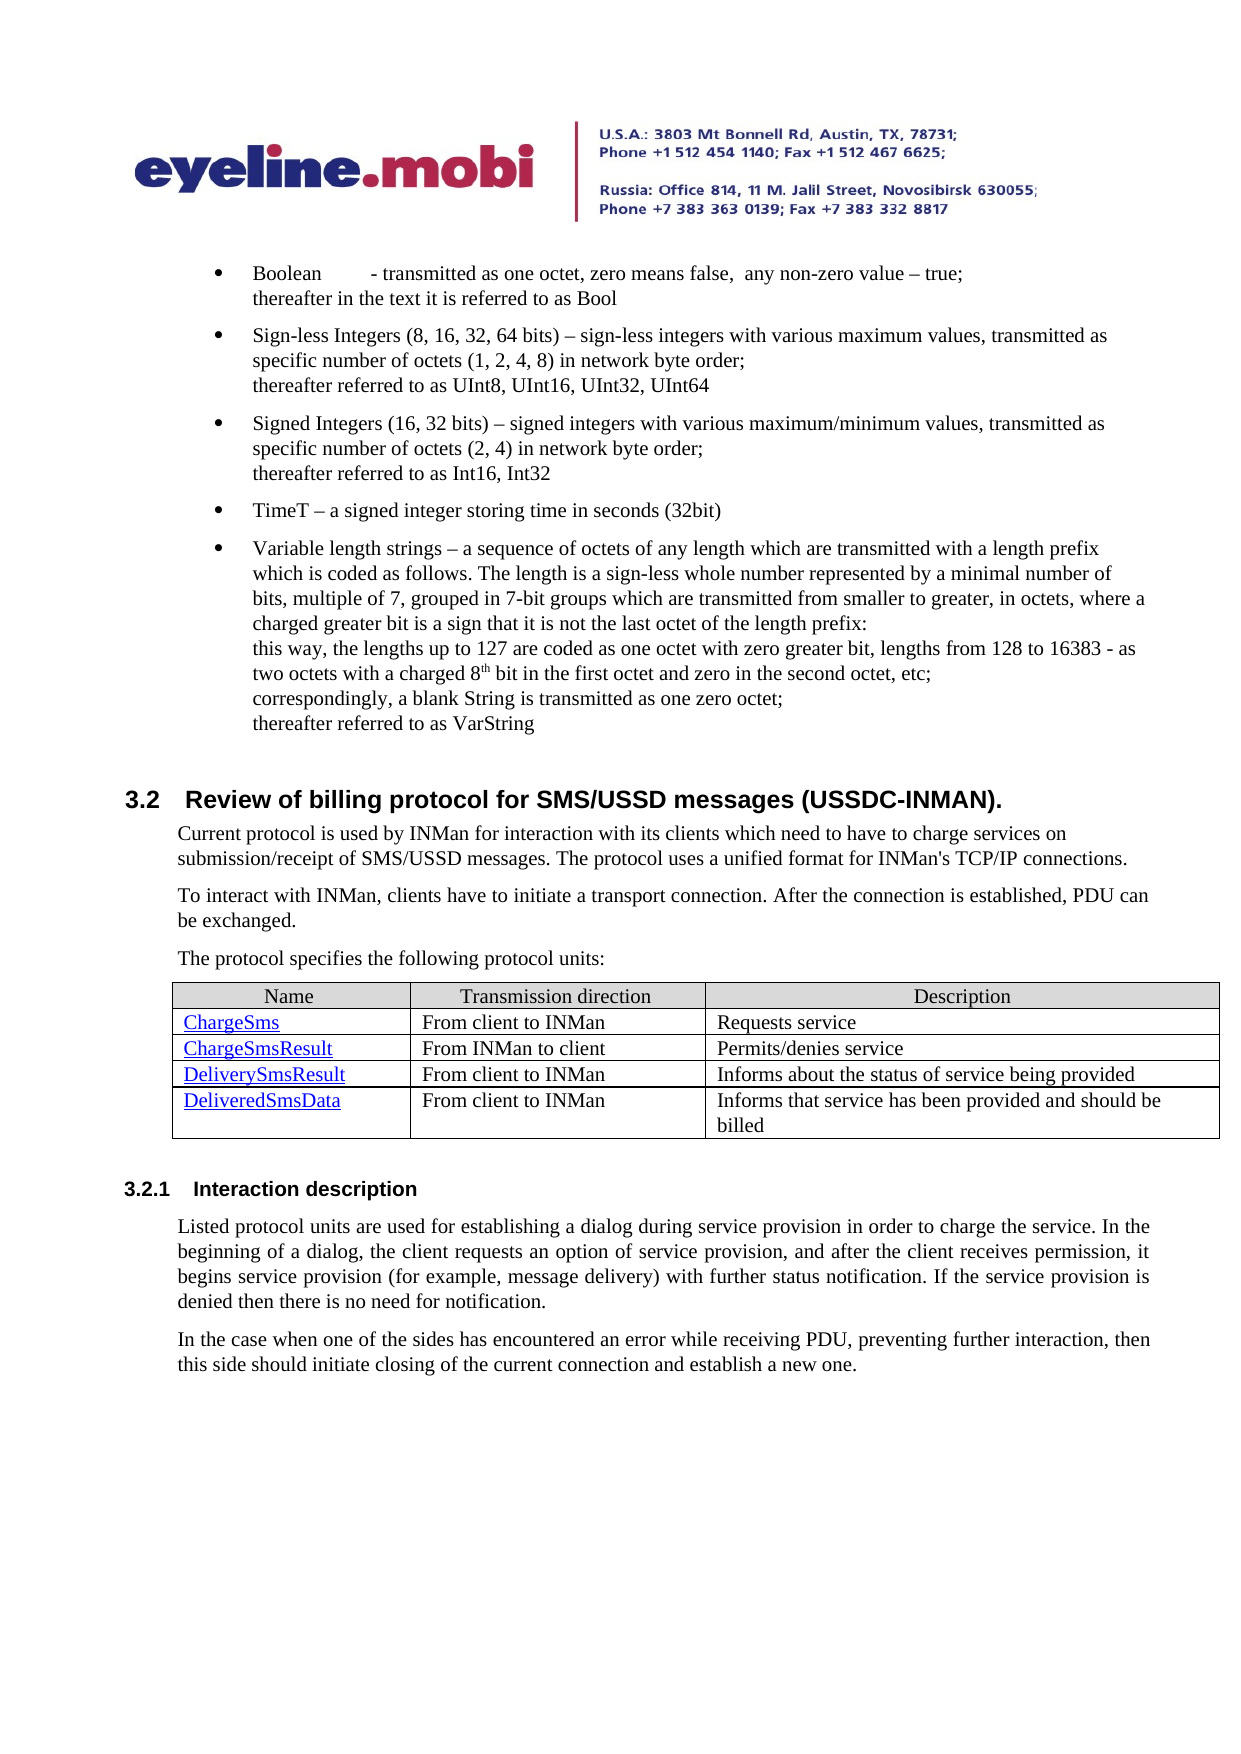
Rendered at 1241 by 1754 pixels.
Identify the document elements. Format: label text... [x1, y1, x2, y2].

list TimeT – a signed integer storing time in seconds (32bit) [215, 497, 1151, 522]
table_header Name [173, 983, 410, 1008]
table_cell ChargeSmsResult [173, 1035, 410, 1060]
text Current protocol is used by INMan for interaction with its clients which need to have to charge services on submission/receipt of SMS/USSD messages. The protocol uses a unified format for INMan's TCP/IP connections. [177, 820, 1151, 870]
list Boolean - transmitted as one octet, zero means false, any non-zero value – true; thereafter in the text it is referred to as Bool [215, 260, 1151, 310]
table_cell Informs that service has been provided and should be billed [706, 1088, 1219, 1137]
table_header Description [706, 983, 1219, 1008]
table_cell DeliverySmsResult [173, 1061, 410, 1086]
table_cell Requests service [706, 1009, 1219, 1034]
table_cell Informs about the status of service being provided [706, 1061, 1219, 1086]
text The protocol specifies the following protocol units: [177, 945, 1151, 970]
subtitle Review of billing protocol for SMS/USSD messages (USSDC-INMAN). [118, 785, 1151, 813]
table_cell ChargeSms [173, 1009, 410, 1034]
list Sign-less Integers (8, 16, 32, 64 bits) – sign-less integers with various maximum values, transmitted as specific number of octets (1, 2, 4, 8) in network byte order; thereafter referred to as UInt8, UInt16, UInt32, UInt64 [215, 322, 1151, 397]
list Variable length strings – a sequence of octets of any length which are transmitted with a length prefix which is coded as follows. The length is a sign-less whole number represented by a minimal number of bits, multiple of 7, grouped in 7-bit groups which are transmitted from smaller to greater, in octets, where a charged greater bit is a sign that it is not the last octet of the length prefix: this way, the lengths up to 127 are coded as one octet with zero greater bit, lengths from 128 to 16383 - as two octets with a charged 8th bit in the first octet and zero in the second octet, etc; correspondingly, a blank String is transmitted as one zero octet; thereafter referred to as VarString [215, 535, 1151, 735]
text In the case when one of the sides has encountered an error while receiving PDU, preventing further interaction, then this side should initiate closing of the current connection and establish a new one. [177, 1326, 1151, 1376]
list Signed Integers (16, 32 bits) – signed integers with various maximum/minimum values, transmitted as specific number of octets (2, 4) in network byte order; thereafter referred to as Int16, Int32 [215, 410, 1151, 485]
table_header Transmission direction [411, 983, 705, 1008]
table_cell From client to INMan [411, 1088, 705, 1137]
subtitle Interaction description [118, 1176, 1151, 1201]
text Listed protocol units are used for establishing a dialog during service provision in order to charge the service. In the beginning of a dialog, the client requests an option of service provision, and after the client receives permission, it begins service provision (for example, message delivery) with further status notification. If the service provision is denied then there is no need for notification. [177, 1213, 1151, 1313]
text To interact with INMan, clients have to initiate a transport connection. After the connection is established, PDU can be exchanged. [177, 882, 1151, 932]
table_cell Permits/denies service [706, 1035, 1219, 1060]
table_cell From client to INMan [411, 1009, 705, 1034]
table_cell From INMan to client [411, 1035, 705, 1060]
picture [134, 121, 1037, 222]
table_cell From client to INMan [411, 1061, 705, 1086]
table_cell DeliveredSmsData [173, 1088, 410, 1137]
